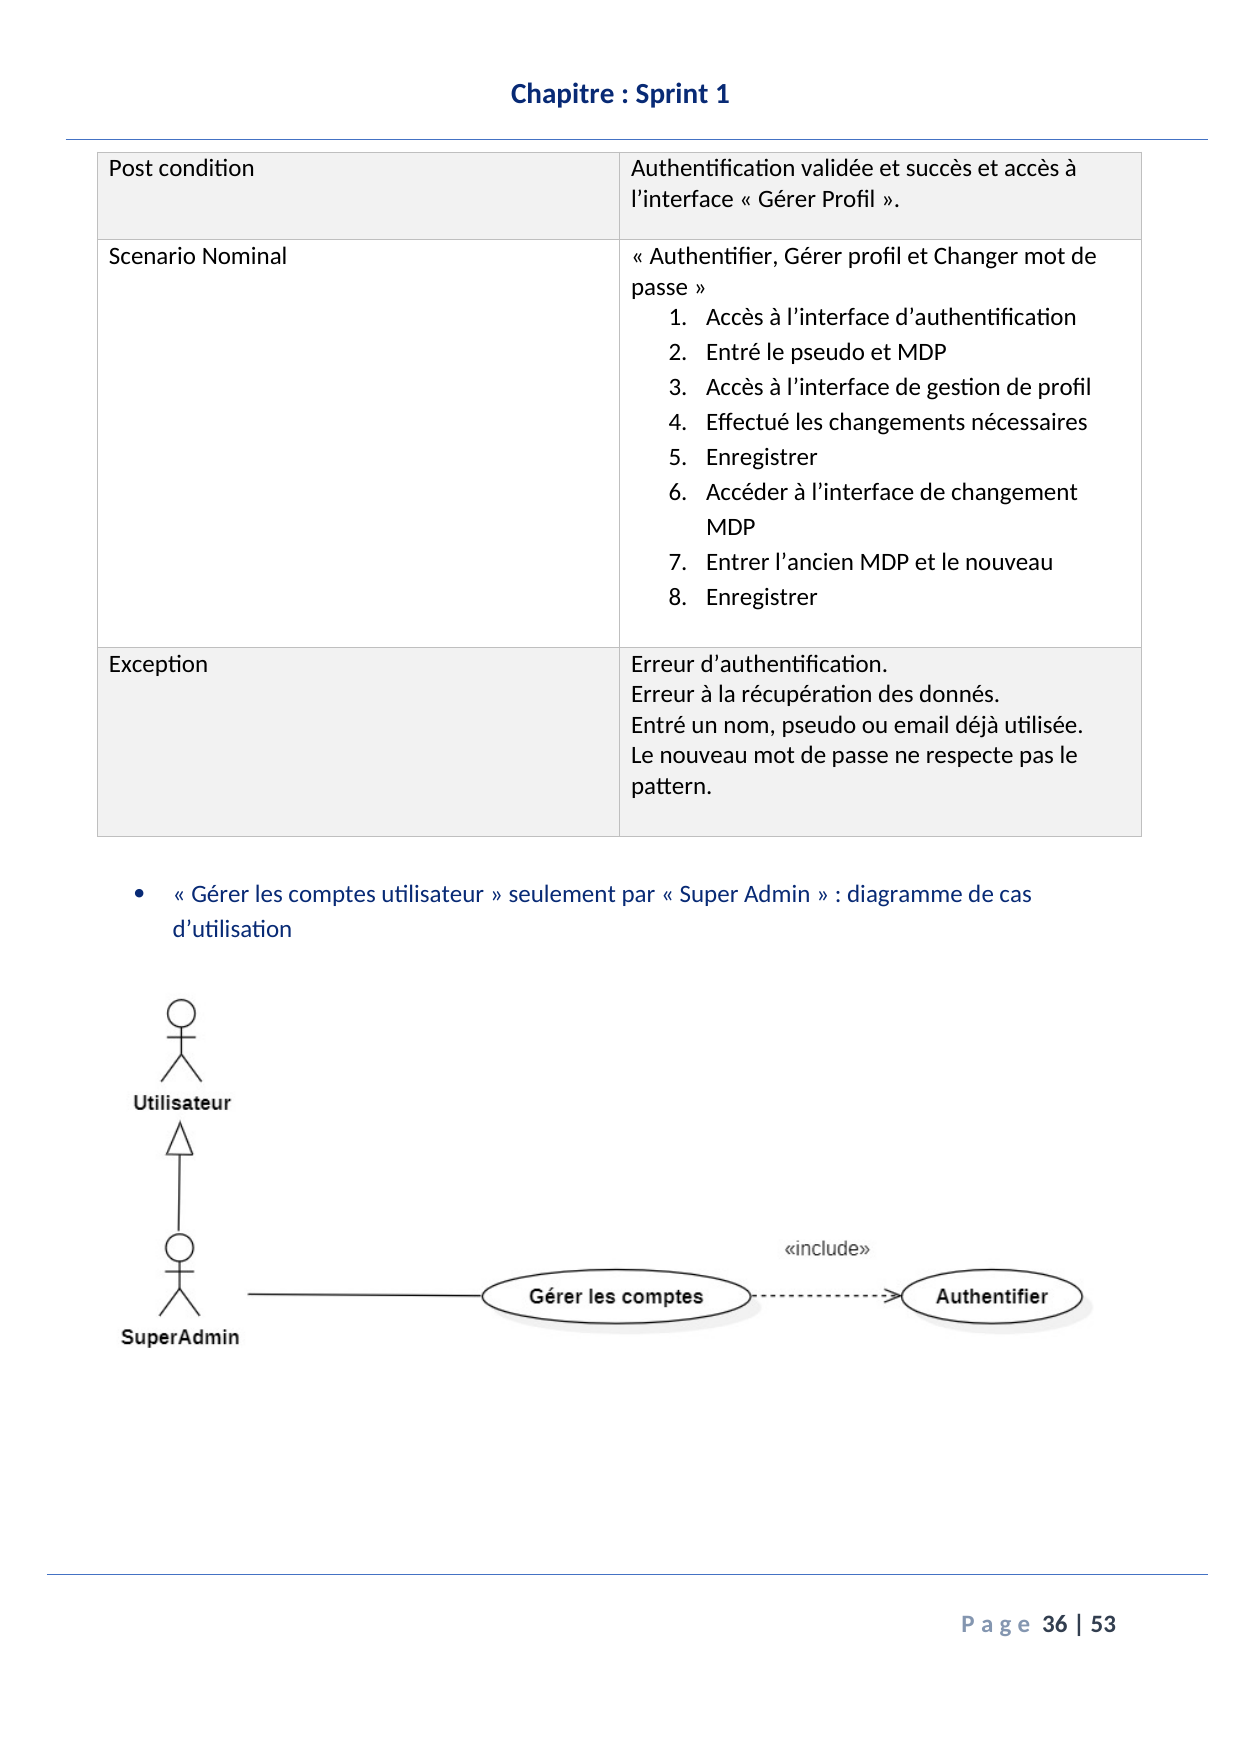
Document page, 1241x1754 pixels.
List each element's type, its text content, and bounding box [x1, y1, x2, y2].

table_cell Exception [98, 648, 619, 836]
table_cell Post condition [98, 153, 619, 239]
table_cell Erreur d’authentification. Erreur à la récupération des donnés. Entré un nom, pseudo ou email déjà utilisée. Le nouveau mot de passe ne respecte pas le pattern. [620, 648, 1141, 836]
list « Gérer les comptes utilisateur » seulement par « Super Admin » : diagramme de cas d’utilisation [135, 878, 1143, 944]
table_cell Scenario Nominal [98, 240, 619, 647]
table_cell Authentification validée et succès et accès à l’interface « Gérer Profil ». [620, 153, 1141, 239]
table_cell « Authentifier, Gérer profil et Changer mot de passe » Accès à l’interface d’authentification Entré le pseudo et MDP Accès à l’interface de gestion de profil Effectué les changements nécessaires Enregistrer Accéder à l’interface de changement MDP Entrer l’ancien MDP et le nouveau Enregistrer [620, 240, 1141, 647]
